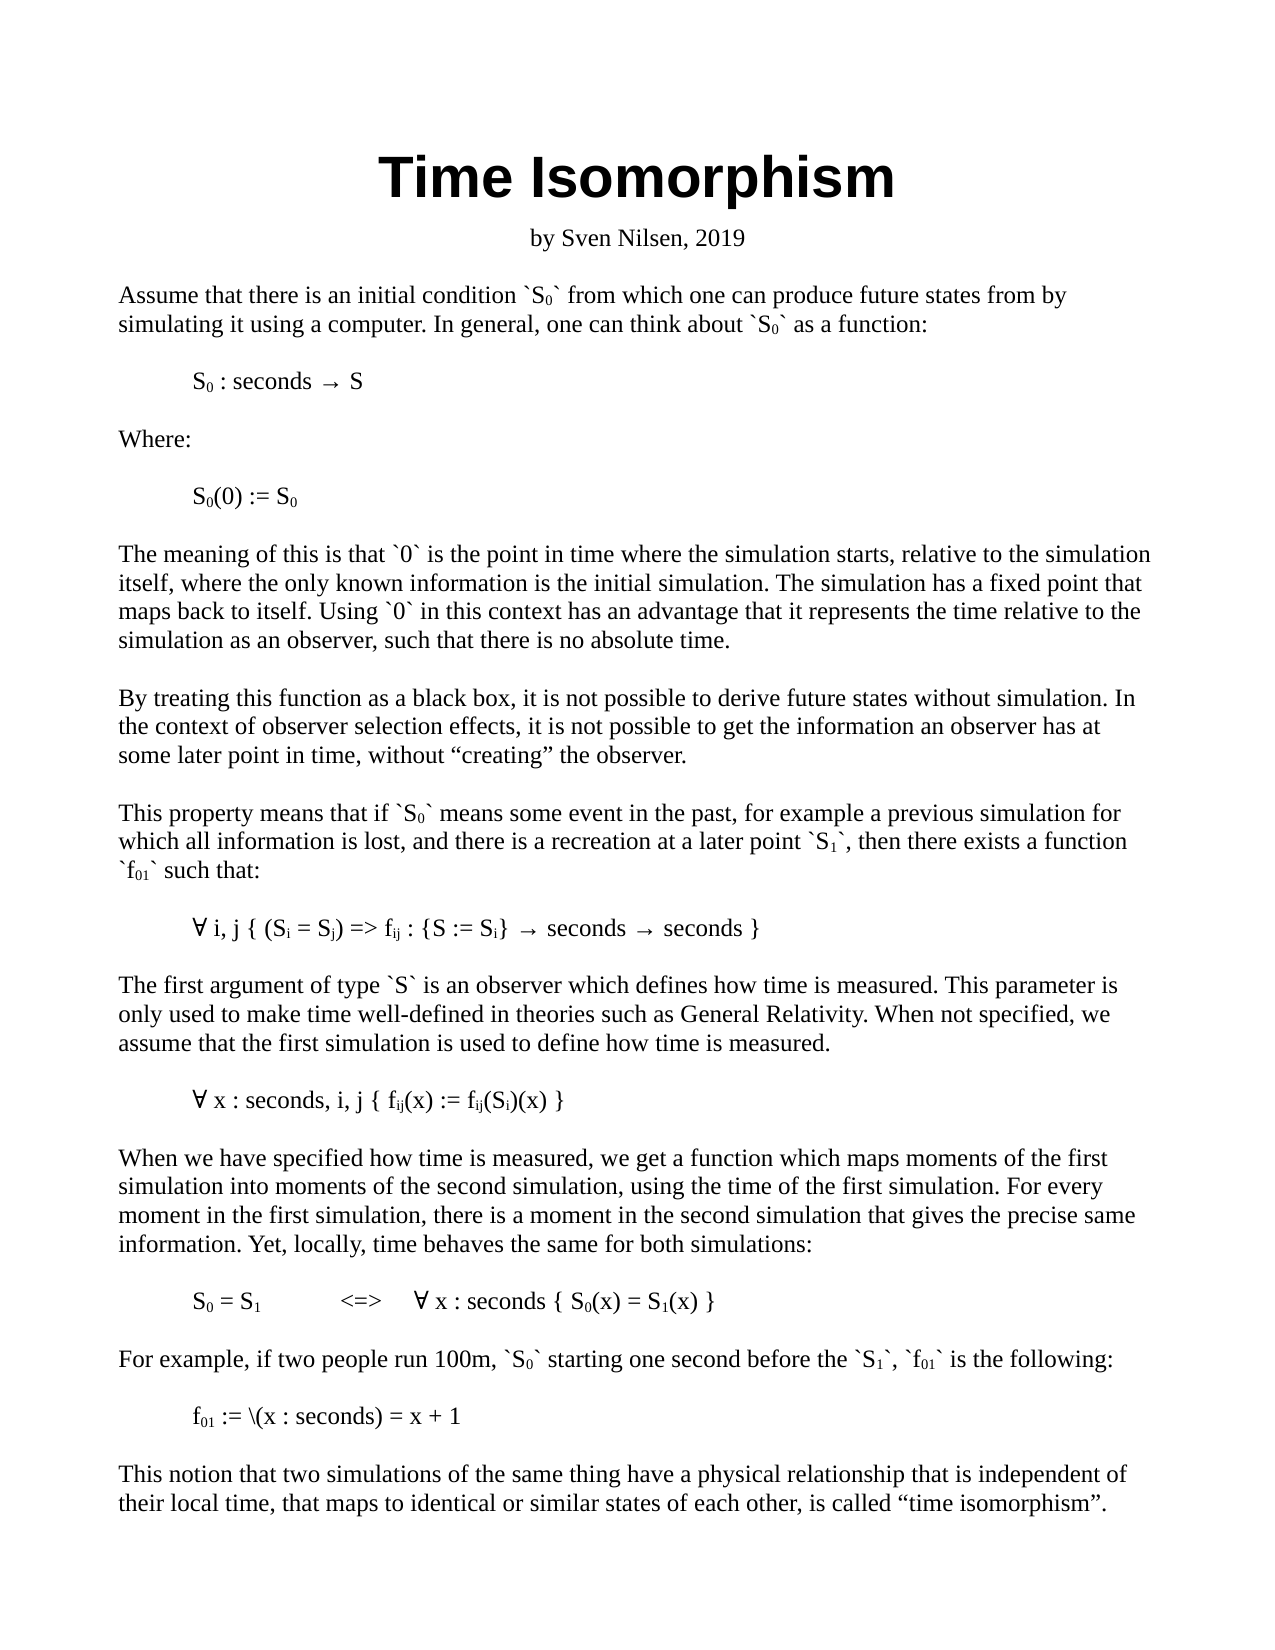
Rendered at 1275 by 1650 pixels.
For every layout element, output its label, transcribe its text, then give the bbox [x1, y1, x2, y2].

text ∀ i, j { (Si = Sj) => fij : {S := Si} → seconds → seconds } [118, 913, 1157, 941]
text by Sven Nilsen, 2019 [118, 223, 1157, 251]
text S0 : seconds → S [118, 366, 1157, 395]
text ∀ x : seconds, i, j { fij(x) := fij(Si)(x) } [118, 1085, 1157, 1114]
text When we have specified how time is measured, we get a function which maps moments of the first simulation into moments of the second simulation, using the time of the first simulation. For every moment in the first simulation, there is a moment in the second simulation that gives the precise same information. Yet, locally, time behaves the same for both simulations: [118, 1143, 1157, 1258]
text This property means that if `S0` means some event in the past, for example a previous simulation for which all information is lost, and there is a recreation at a later point `S1`, then there exists a function `f01` such that: [118, 798, 1157, 884]
text f01 := \(x : seconds) = x + 1 [118, 1401, 1157, 1430]
text S0(0) := S0 [118, 481, 1157, 510]
text Where: [118, 424, 1157, 453]
text Assume that there is an initial condition `S0` from which one can produce future states from by simulating it using a computer. In general, one can think about `S0` as a function: [118, 280, 1157, 338]
title Time Isomorphism [118, 143, 1157, 210]
text S0 = S1 <=> ∀ x : seconds { S0(x) = S1(x) } [118, 1286, 1157, 1315]
text For example, if two people run 100m, `S0` starting one second before the `S1`, `f01` is the following: [118, 1344, 1157, 1373]
text The first argument of type `S` is an observer which defines how time is measured. This parameter is only used to make time well-defined in theories such as General Relativity. When not specified, we assume that the first simulation is used to define how time is measured. [118, 970, 1157, 1056]
text This notion that two simulations of the same thing have a physical relationship that is independent of their local time, that maps to identical or similar states of each other, is called “time isomorphism”. [118, 1459, 1157, 1516]
text The meaning of this is that `0` is the point in time where the simulation starts, relative to the simulation itself, where the only known information is the initial simulation. The simulation has a fixed point that maps back to itself. Using `0` in this context has an advantage that it represents the time relative to the simulation as an observer, such that there is no absolute time. [118, 539, 1157, 654]
text By treating this function as a black box, it is not possible to derive future states without simulation. In the context of observer selection effects, it is not possible to get the information an observer has at some later point in time, without “creating” the observer. [118, 683, 1157, 769]
